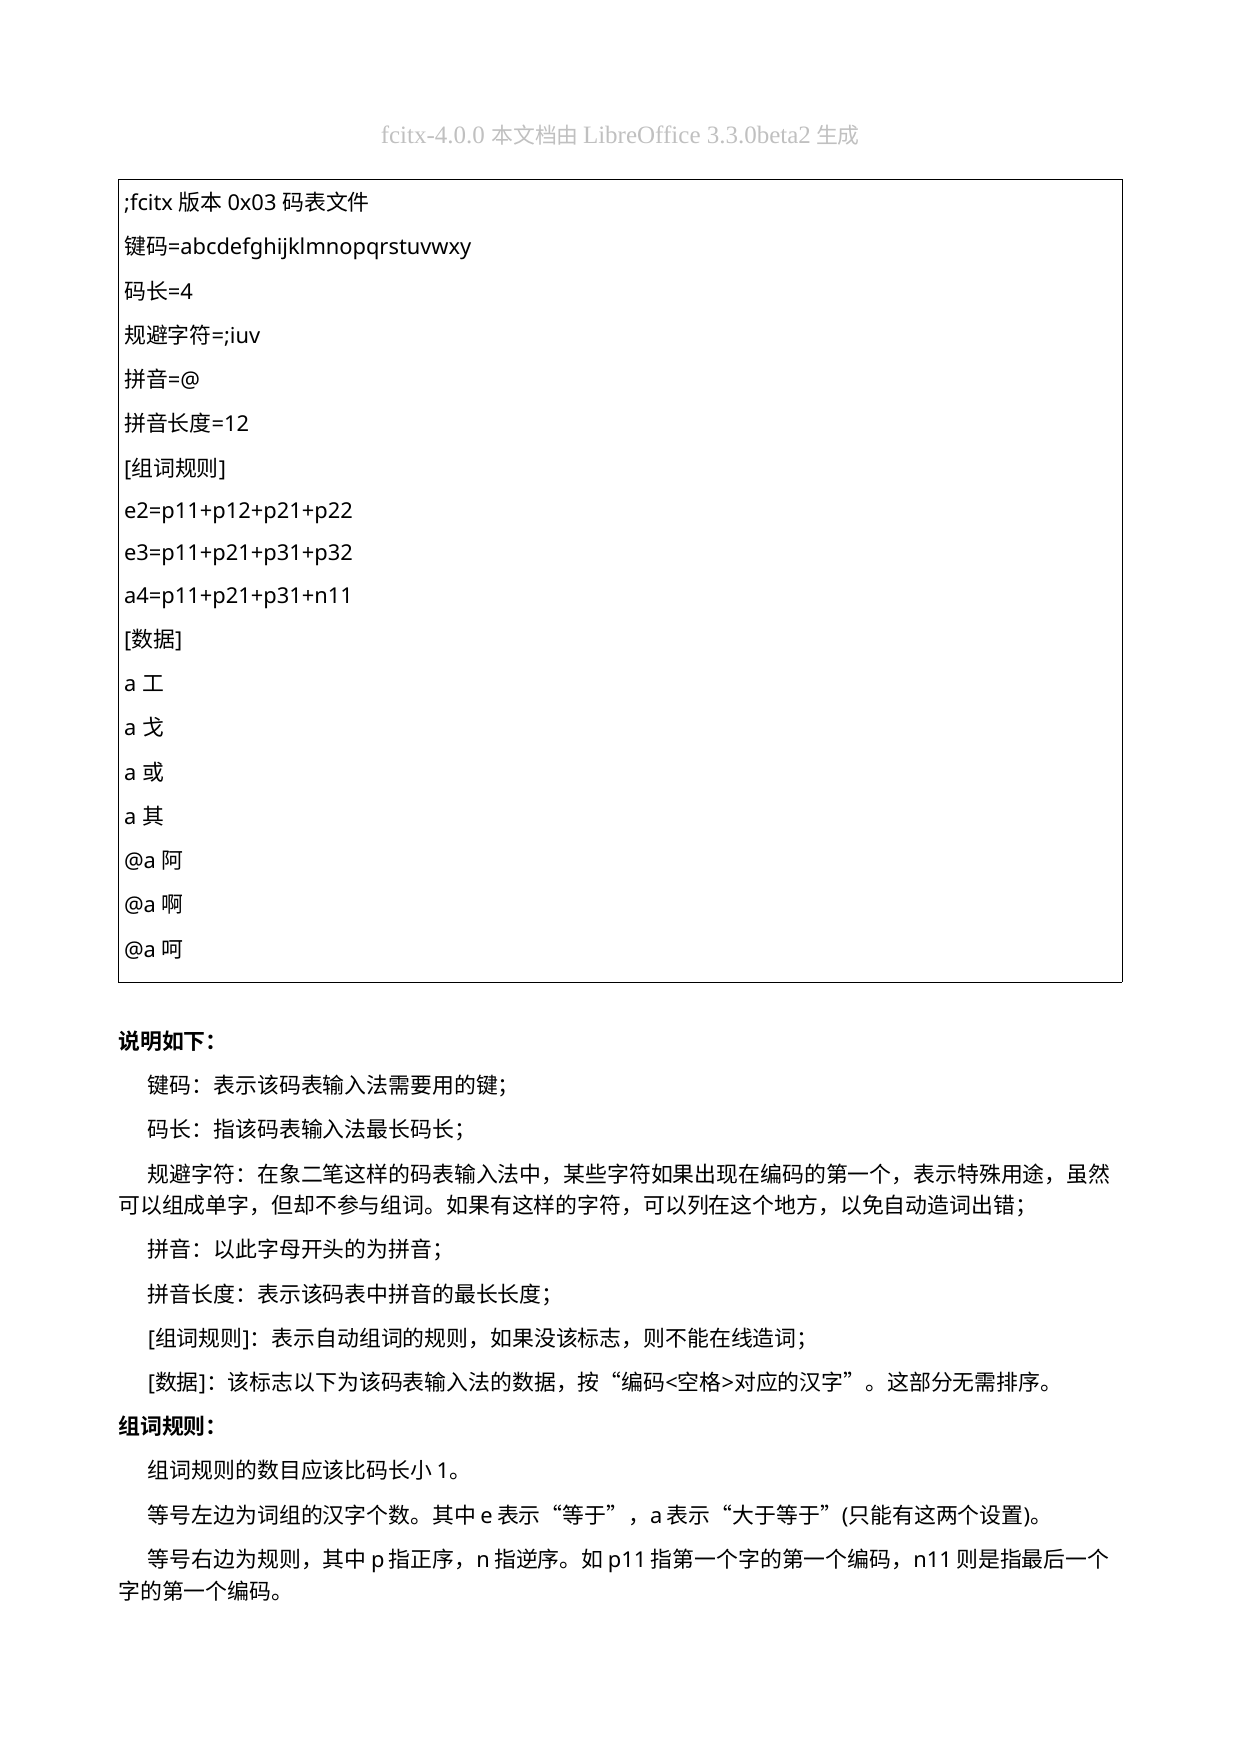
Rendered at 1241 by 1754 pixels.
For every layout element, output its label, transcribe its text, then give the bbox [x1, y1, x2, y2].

text [组词规则]：表示自动组词的规则，如果没该标志，则不能在线造词； [118, 1321, 1122, 1353]
text 组词规则： [118, 1409, 1122, 1441]
text 规避字符：在象二笔这样的码表输入法中，某些字符如果出现在编码的第一个，表示特殊用途，虽然可以组成单字，但却不参与组词。如果有这样的字符，可以列在这个地方，以免自动造词出错； [118, 1157, 1122, 1220]
text 组词规则的数目应该比码长小1。 [118, 1453, 1122, 1485]
text 说明如下： [118, 1024, 1122, 1056]
text [数据]：该标志以下为该码表输入法的数据，按“编码<空格>对应的汉字”。这部分无需排序。 [118, 1365, 1122, 1397]
text 拼音长度：表示该码表中拼音的最长长度； [118, 1277, 1122, 1308]
text 拼音：以此字母开头的为拼音； [118, 1232, 1122, 1264]
text 等号左边为词组的汉字个数。其中e表示“等于”，a表示“大于等于”(只能有这两个设置)。 [118, 1498, 1122, 1529]
text 键码：表示该码表输入法需要用的键； [118, 1068, 1122, 1100]
text 码长：指该码表输入法最长码长； [118, 1112, 1122, 1144]
table_header ;fcitx 版本 0x03 码表文件 键码=abcdefghijklmnopqrstuvwxy 码长=4 规避字符=;iuv 拼音=@ 拼音长度=12 [组词规则] e2=p11+p12+p21+p22 e3=p11+p21+p31+p32 a4=p11+p21+p31+n11 [数据] a 工 a 戈 a 或 a 其 @a 阿 @a 啊 @a 呵 [119, 180, 1122, 982]
text 等号右边为规则，其中p指正序，n指逆序。如p11指第一个字的第一个编码，n11则是指最后一个字的第一个编码。 [118, 1542, 1122, 1606]
